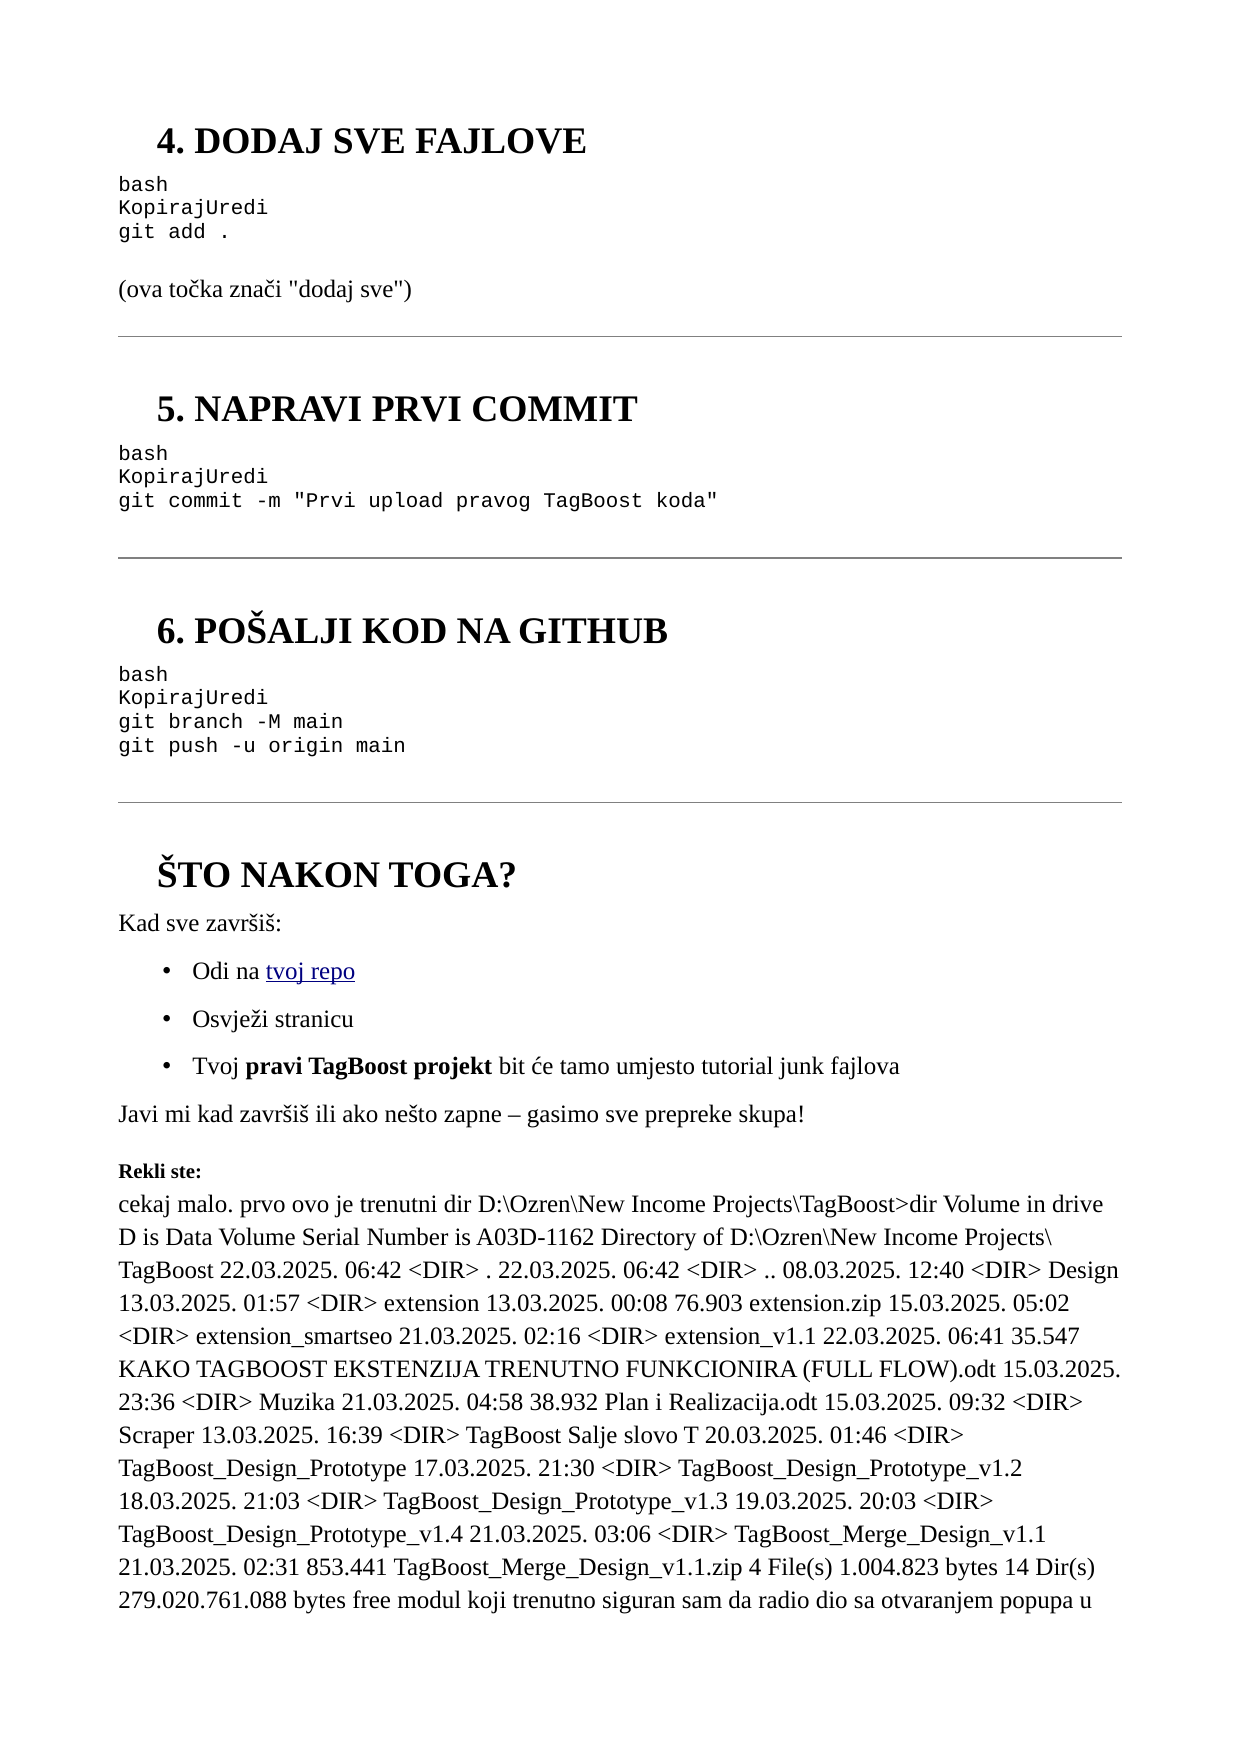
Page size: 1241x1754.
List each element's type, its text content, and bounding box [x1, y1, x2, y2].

text bash [118, 664, 1122, 687]
list Osvježi stranicu [162, 1004, 1122, 1032]
subtitle ✅ 4. DODAJ SVE FAJLOVE [118, 118, 1122, 161]
text KopirajUredi [118, 197, 1122, 221]
text Javi mi kad završiš ili ako nešto zapne – gasimo sve prepreke skupa! 🧠🛠️ [118, 1099, 1122, 1128]
subtitle Rekli ste: [118, 1159, 1122, 1183]
text bash [118, 174, 1122, 197]
text Kad sve završiš: [118, 908, 1122, 937]
text cekaj malo. prvo ovo je trenutni dir D:\Ozren\New Income Projects\TagBoost>dir Volume in drive D is Data Volume Serial Number is A03D-1162 Directory of D:\Ozren\New Income Projects\TagBoost 22.03.2025. 06:42 <DIR> . 22.03.2025. 06:42 <DIR> .. 08.03.2025. 12:40 <DIR> Design 13.03.2025. 01:57 <DIR> extension 13.03.2025. 00:08 76.903 extension.zip 15.03.2025. 05:02 <DIR> extension_smartseo 21.03.2025. 02:16 <DIR> extension_v1.1 22.03.2025. 06:41 35.547 KAKO TAGBOOST EKSTENZIJA TRENUTNO FUNKCIONIRA (FULL FLOW).odt 15.03.2025. 23:36 <DIR> Muzika 21.03.2025. 04:58 38.932 Plan i Realizacija.odt 15.03.2025. 09:32 <DIR> Scraper 13.03.2025. 16:39 <DIR> TagBoost Salje slovo T 20.03.2025. 01:46 <DIR> TagBoost_Design_Prototype 17.03.2025. 21:30 <DIR> TagBoost_Design_Prototype_v1.2 18.03.2025. 21:03 <DIR> TagBoost_Design_Prototype_v1.3 19.03.2025. 20:03 <DIR> TagBoost_Design_Prototype_v1.4 21.03.2025. 03:06 <DIR> TagBoost_Merge_Design_v1.1 21.03.2025. 02:31 853.441 TagBoost_Merge_Design_v1.1.zip 4 File(s) 1.004.823 bytes 14 Dir(s) 279.020.761.088 bytes free modul koji trenutno siguran sam da radio dio sa otvaranjem popupa u [118, 1189, 1122, 1614]
text (ova točka znači "dodaj sve") [118, 274, 1122, 303]
list Odi na tvoj repo [162, 956, 1122, 985]
text git branch -M main [118, 711, 1122, 734]
text KopirajUredi [118, 687, 1122, 711]
text git push -u origin main [118, 734, 1122, 758]
subtitle 🧠 ŠTO NAKON TOGA? [118, 853, 1122, 896]
subtitle ✅ 5. NAPRAVI PRVI COMMIT [118, 387, 1122, 430]
text bash [118, 442, 1122, 466]
text git commit -m "Prvi upload pravog TagBoost koda" [118, 490, 1122, 513]
text KopirajUredi [118, 466, 1122, 490]
text git add . [118, 221, 1122, 245]
list Tvoj pravi TagBoost projekt bit će tamo umjesto tutorial junk fajlova 🎯 [162, 1051, 1122, 1080]
subtitle ✅ 6. POŠALJI KOD NA GITHUB [118, 608, 1122, 651]
